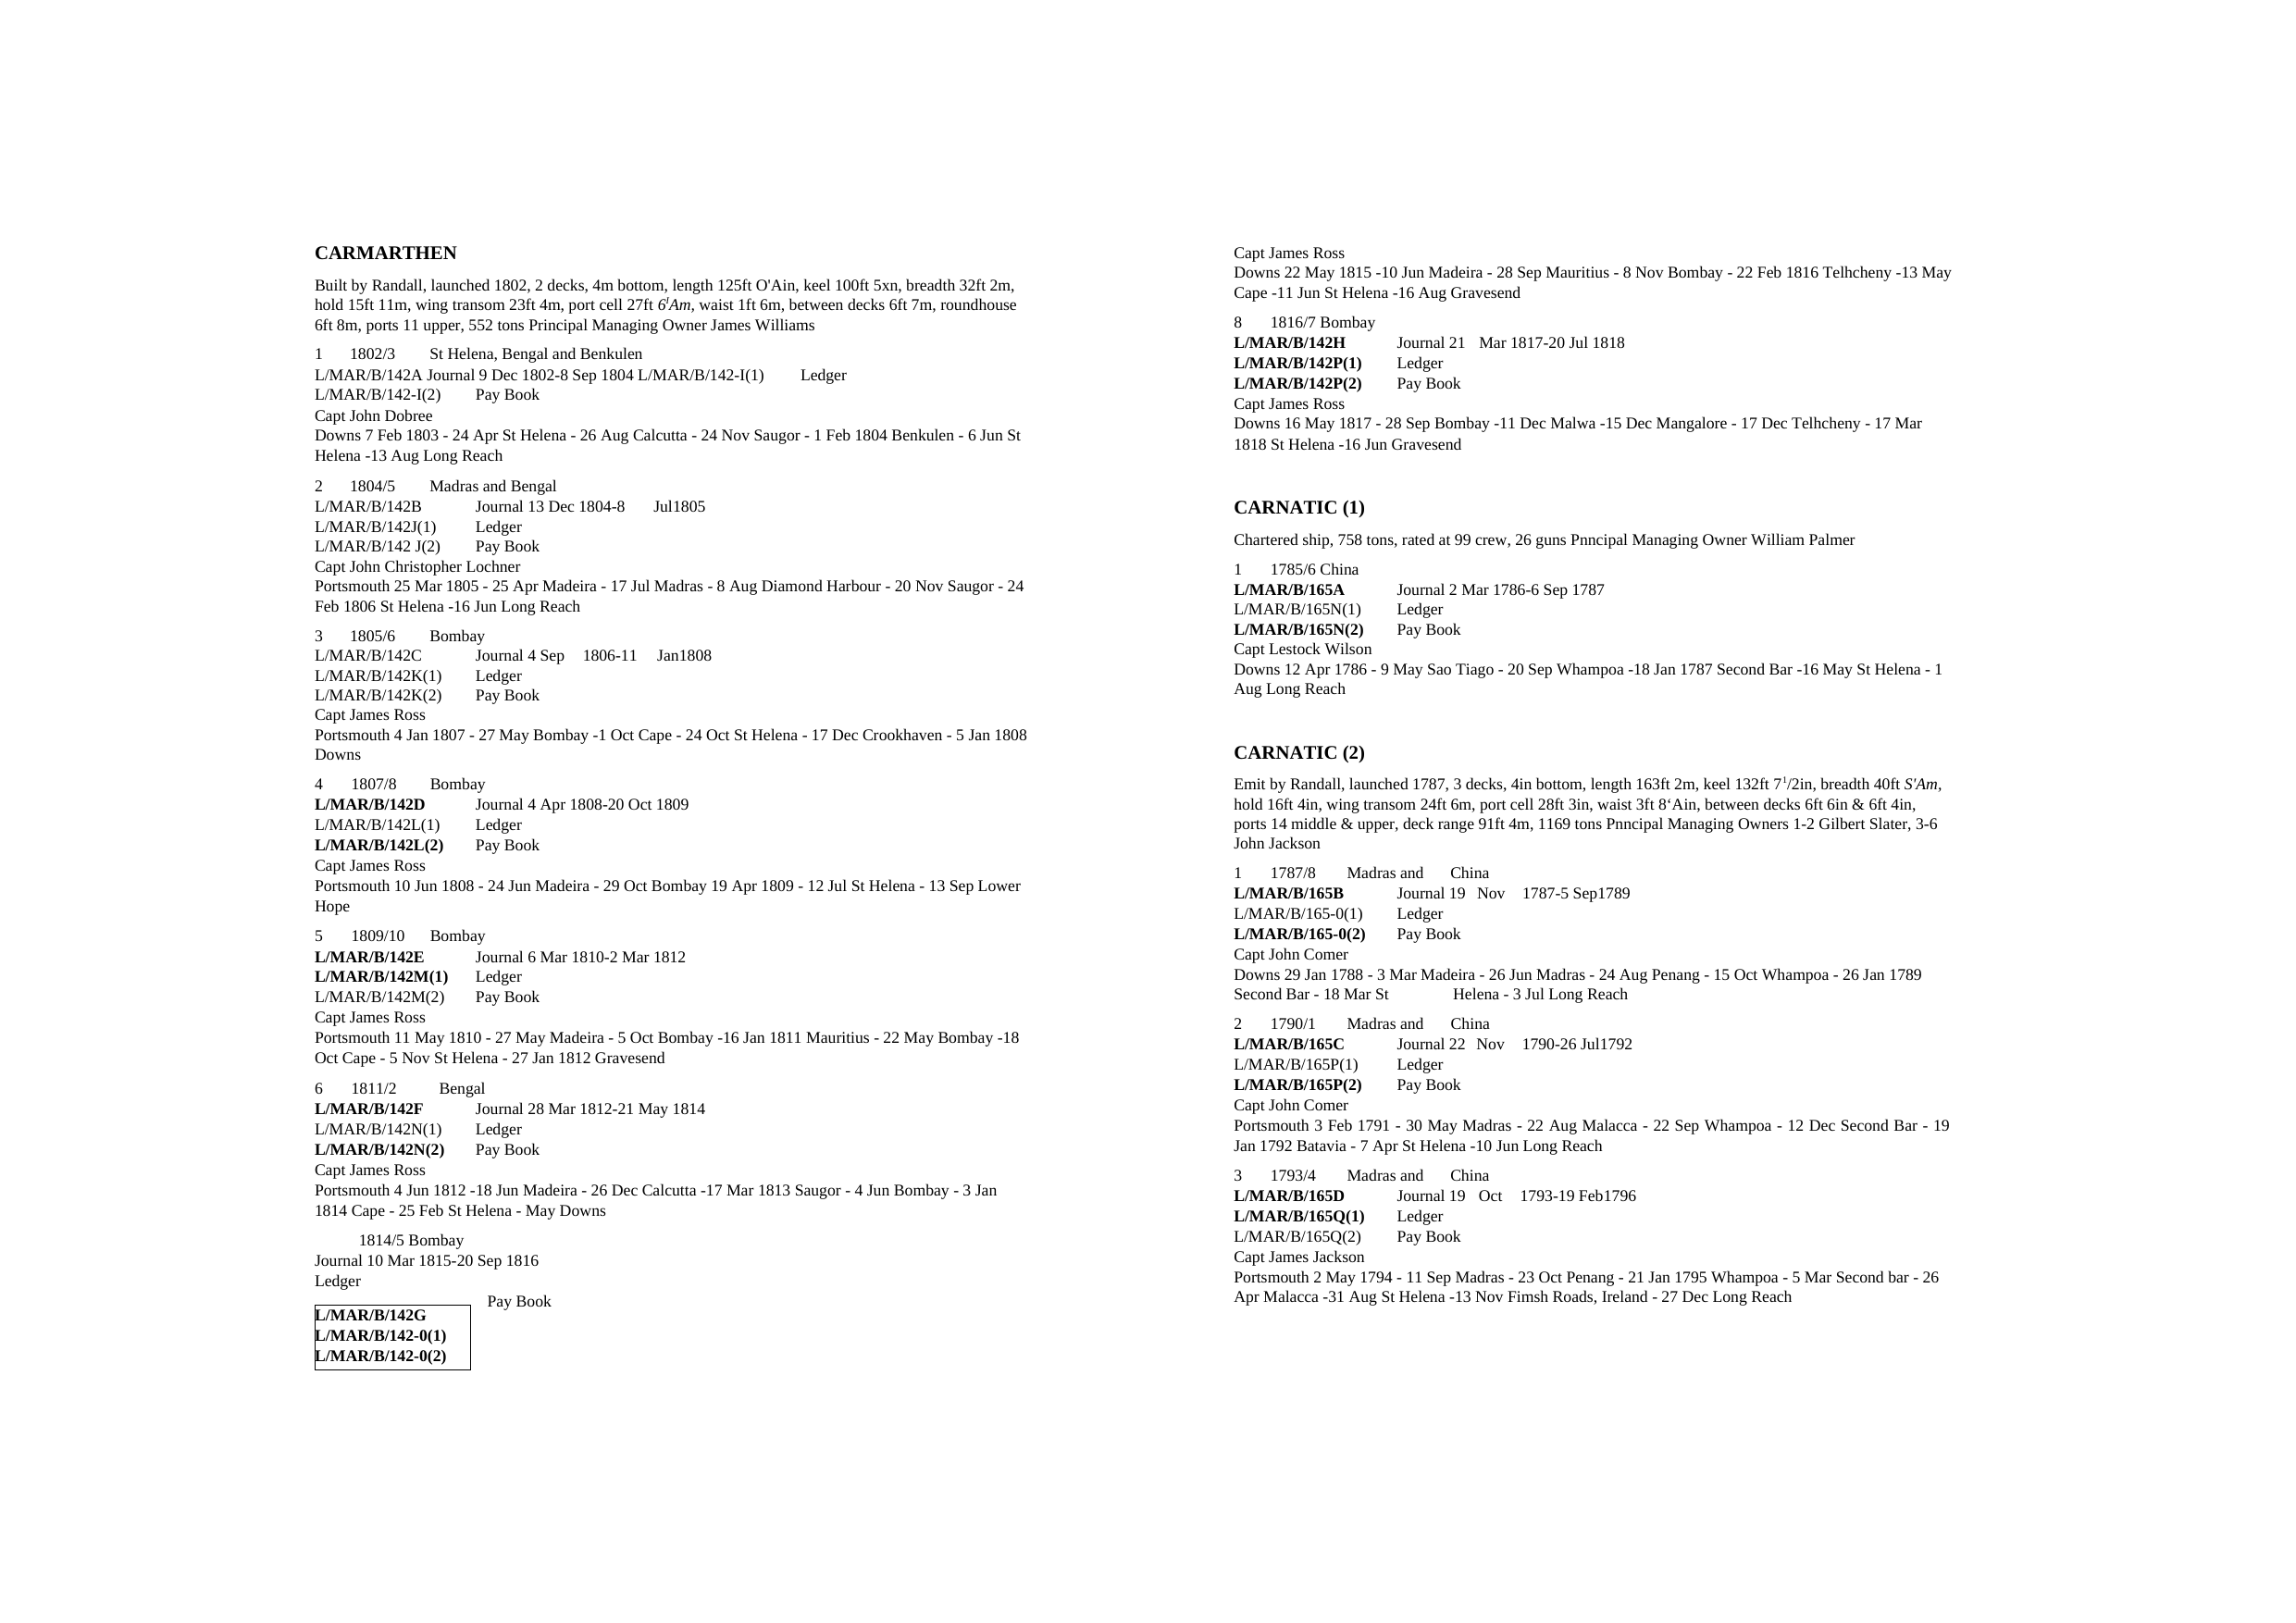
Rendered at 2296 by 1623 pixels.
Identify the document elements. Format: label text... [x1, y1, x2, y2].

text Capt John Dobree [315, 404, 1033, 425]
text L/MAR/B/165N(1) Ledger [1234, 600, 1953, 619]
text Portsmouth 4 Jun 1812 -18 Jun Madeira - 26 Dec Calcutta -17 Mar 1813 Saugor - 4 Jun Bombay - 3 Jan 1814 Cape - 25 Feb St Helena - May Downs [315, 1179, 1033, 1220]
list 1785/6 China [1234, 560, 1953, 579]
text Journal 10 Mar 1815-20 Sep 1816 [315, 1250, 1033, 1270]
text L/MAR/B/142L(2) Pay Book [315, 835, 1033, 855]
text L/MAR/B/142D Journal 4 Apr 1808-20 Oct 1809 [315, 794, 1033, 814]
list 1793/4 Madras and China [1234, 1165, 1953, 1185]
text Pay Book [315, 1290, 1033, 1310]
text L/MAR/B/142L(1) Ledger [315, 814, 1033, 835]
text Capt Lestock Wilson [1234, 639, 1953, 659]
list 1802/3 St Helena, Bengal and Benkulen [315, 343, 1033, 364]
text Built by Randall, launched 1802, 2 decks, 4m bottom, length 125ft O'Ain, keel 100ft 5xn, breadth 32ft 2m, hold 15ft 11m, wing transom 23ft 4m, port cell 27ft 6IAm, waist 1ft 6m, between decks 6ft 7m, roundhouse 6ft 8m, ports 11 upper, 552 tons Principal Managing Owner James Williams [315, 275, 1033, 334]
text Portsmouth 11 May 1810 - 27 May Madeira - 5 Oct Bombay -16 Jan 1811 Mauritius - 22 May Bombay -18 Oct Cape - 5 Nov St Helena - 27 Jan 1812 Gravesend [315, 1027, 1033, 1068]
text L/MAR/B/165C Journal 22 Nov 1790-26 Jul 1792 [1234, 1034, 1953, 1054]
text L/MAR/B/165D Journal 19 Oct 1793-19 Feb 1796 [1234, 1185, 1953, 1206]
text CARMARTHEN [315, 242, 1033, 264]
text Capt James Jackson [1234, 1246, 1953, 1267]
text L/MAR/B/165-0(2) Pay Book [1234, 923, 1953, 944]
text Capt James Ross [315, 1159, 1033, 1179]
text L/MAR/B/142J(1) Ledger [315, 516, 1033, 537]
list 1807/8 Bombay [315, 774, 1033, 794]
text L/MAR/B/142A Journal 9 Dec 1802-8 Sep 1804 L/MAR/B/142-I(1) Ledger [315, 364, 1033, 384]
list 1805/6 Bombay [315, 626, 1033, 645]
text L/MAR/B/165A Journal 2 Mar 1786-6 Sep 1787 [1234, 579, 1953, 600]
text Capt John Comer [1234, 1095, 1953, 1115]
list 1790/1 Madras and China [1234, 1013, 1953, 1034]
text L/MAR/B/142F Journal 28 Mar 1812-21 May 1814 [315, 1098, 1033, 1119]
text L/MAR/B/165Q(1) Ledger [1234, 1206, 1953, 1226]
text Capt John Christopher Lochner [315, 556, 1033, 576]
text Portsmouth 25 Mar 1805 - 25 Apr Madeira - 17 Jul Madras - 8 Aug Diamond Harbour - 20 Nov Saugor - 24 Feb 1806 St Helena -16 Jun Long Reach [315, 576, 1033, 616]
text Capt James Ross [1234, 392, 1953, 413]
text L/MAR/B/142G [316, 1310, 470, 1325]
text Downs 16 May 1817 - 28 Sep Bombay -11 Dec Malwa -15 Dec Mangalore - 17 Dec Telhcheny - 17 Mar 1818 St Helena -16 Jun Gravesend [1234, 413, 1953, 453]
text Portsmouth 10 Jun 1808 - 24 Jun Madeira - 29 Oct Bombay 19 Apr 1809 - 12 Jul St Helena - 13 Sep Lower Hope [315, 875, 1033, 916]
text L/MAR/B/142-0(1) [316, 1325, 470, 1345]
text L/MAR/B/142C Journal 4 Sep 1806-11 Jan 1808 [315, 645, 1033, 665]
list 1787/8 Madras and China [1234, 862, 1953, 883]
text L/MAR/B/142H Journal 21 Mar 1817-20 Jul 1818 [1234, 331, 1953, 353]
text Portsmouth 2 May 1794 - 11 Sep Madras - 23 Oct Penang - 21 Jan 1795 Whampoa - 5 Mar Second bar - 26 Apr Malacca -31 Aug St Helena -13 Nov Fimsh Roads, Ireland - 27 Dec Long Reach [1234, 1267, 1953, 1307]
text L/MAR/B/165P(1) Ledger [1234, 1054, 1953, 1074]
text L/MAR/B/165B Journal 19 Nov 1787-5 Sep 1789 [1234, 883, 1953, 903]
text L/MAR/B/142N(1) Ledger [315, 1119, 1033, 1139]
text L/MAR/B/142N(2) Pay Book [315, 1139, 1033, 1159]
text L/MAR/B/142E Journal 6 Mar 1810-2 Mar 1812 [315, 946, 1033, 966]
text Emit by Randall, launched 1787, 3 decks, 4in bottom, length 163ft 2m, keel 132ft 71/2in, breadth 40ft S'Am, hold 16ft 4in, wing transom 24ft 6m, port cell 28ft 3in, waist 3ft 8‘Ain, between decks 6ft 6in & 6ft 4in, ports 14 middle & upper, deck range 91ft 4m, 1169 tons Pnncipal Managing Owners 1-2 Gilbert Slater, 3-6 John Jackson [1234, 774, 1953, 853]
text Chartered ship, 758 tons, rated at 99 crew, 26 guns Pnncipal Managing Owner William Palmer [1234, 529, 1953, 550]
text Capt James Ross [315, 855, 1033, 875]
text Capt James Ross [315, 705, 1033, 725]
text Downs 29 Jan 1788 - 3 Mar Madeira - 26 Jun Madras - 24 Aug Penang - 15 Oct Whampoa - 26 Jan 1789 Second Bar - 18 Mar St Helena - 3 Jul Long Reach [1234, 964, 1953, 1004]
text L/MAR/B/142P(1) Ledger [1234, 353, 1953, 372]
text Downs 12 Apr 1786 - 9 May Sao Tiago - 20 Sep Whampoa -18 Jan 1787 Second Bar -16 May St Helena - 1 Aug Long Reach [1234, 659, 1953, 699]
text L/MAR/B/142K(1) Ledger [315, 665, 1033, 685]
text L/MAR/B/142-I(2) Pay Book [315, 384, 1033, 404]
text Portsmouth 3 Feb 1791 - 30 May Madras - 22 Aug Malacca - 22 Sep Whampoa - 12 Dec Second Bar - 19 Jan 1792 Batavia - 7 Apr St Helena -10 Jun Long Reach [1234, 1115, 1953, 1156]
text Ledger [315, 1270, 1033, 1290]
text Capt John Comer [1234, 944, 1953, 964]
text Downs 7 Feb 1803 - 24 Apr St Helena - 26 Aug Calcutta - 24 Nov Saugor - 1 Feb 1804 Benkulen - 6 Jun St Helena -13 Aug Long Reach [315, 425, 1033, 465]
text Portsmouth 4 Jan 1807 - 27 May Bombay -1 Oct Cape - 24 Oct St Helena - 17 Dec Crookhaven - 5 Jan 1808 Downs [315, 725, 1033, 764]
text Capt James Ross [1234, 242, 1953, 263]
text L/MAR/B/142-0(2) [316, 1345, 470, 1366]
list 1809/10 Bombay [315, 925, 1033, 946]
text L/MAR/B/165-0(1) Ledger [1234, 903, 1953, 923]
text L/MAR/B/165P(2) Pay Book [1234, 1074, 1953, 1095]
text CARNATIC (2) [1234, 742, 1953, 763]
text Capt James Ross [315, 1007, 1033, 1027]
text L/MAR/B/142K(2) Pay Book [315, 685, 1033, 705]
text 8 1816/7 Bombay [1234, 312, 1953, 331]
list 1811/2 Bengal [315, 1078, 1033, 1098]
text L/MAR/B/142M(2) Pay Book [315, 986, 1033, 1007]
text L/MAR/B/165Q(2) Pay Book [1234, 1226, 1953, 1246]
text Downs 22 May 1815 -10 Jun Madeira - 28 Sep Mauritius - 8 Nov Bombay - 22 Feb 1816 Telhcheny -13 May Cape -11 Jun St Helena -16 Aug Gravesend [1234, 263, 1953, 303]
text L/MAR/B/142 J(2) Pay Book [315, 537, 1033, 556]
text L/MAR/B/142B Journal 13 Dec 1804-8 Jul 1805 [315, 496, 1033, 516]
text L/MAR/B/142P(2) Pay Book [1234, 372, 1953, 392]
text L/MAR/B/142M(1) Ledger [315, 966, 1033, 986]
text L/MAR/B/165N(2) Pay Book [1234, 619, 1953, 639]
list 1804/5 Madras and Bengal [315, 476, 1033, 496]
text CARNATIC (1) [1234, 497, 1953, 519]
text 1814/5 Bombay [359, 1232, 1033, 1250]
